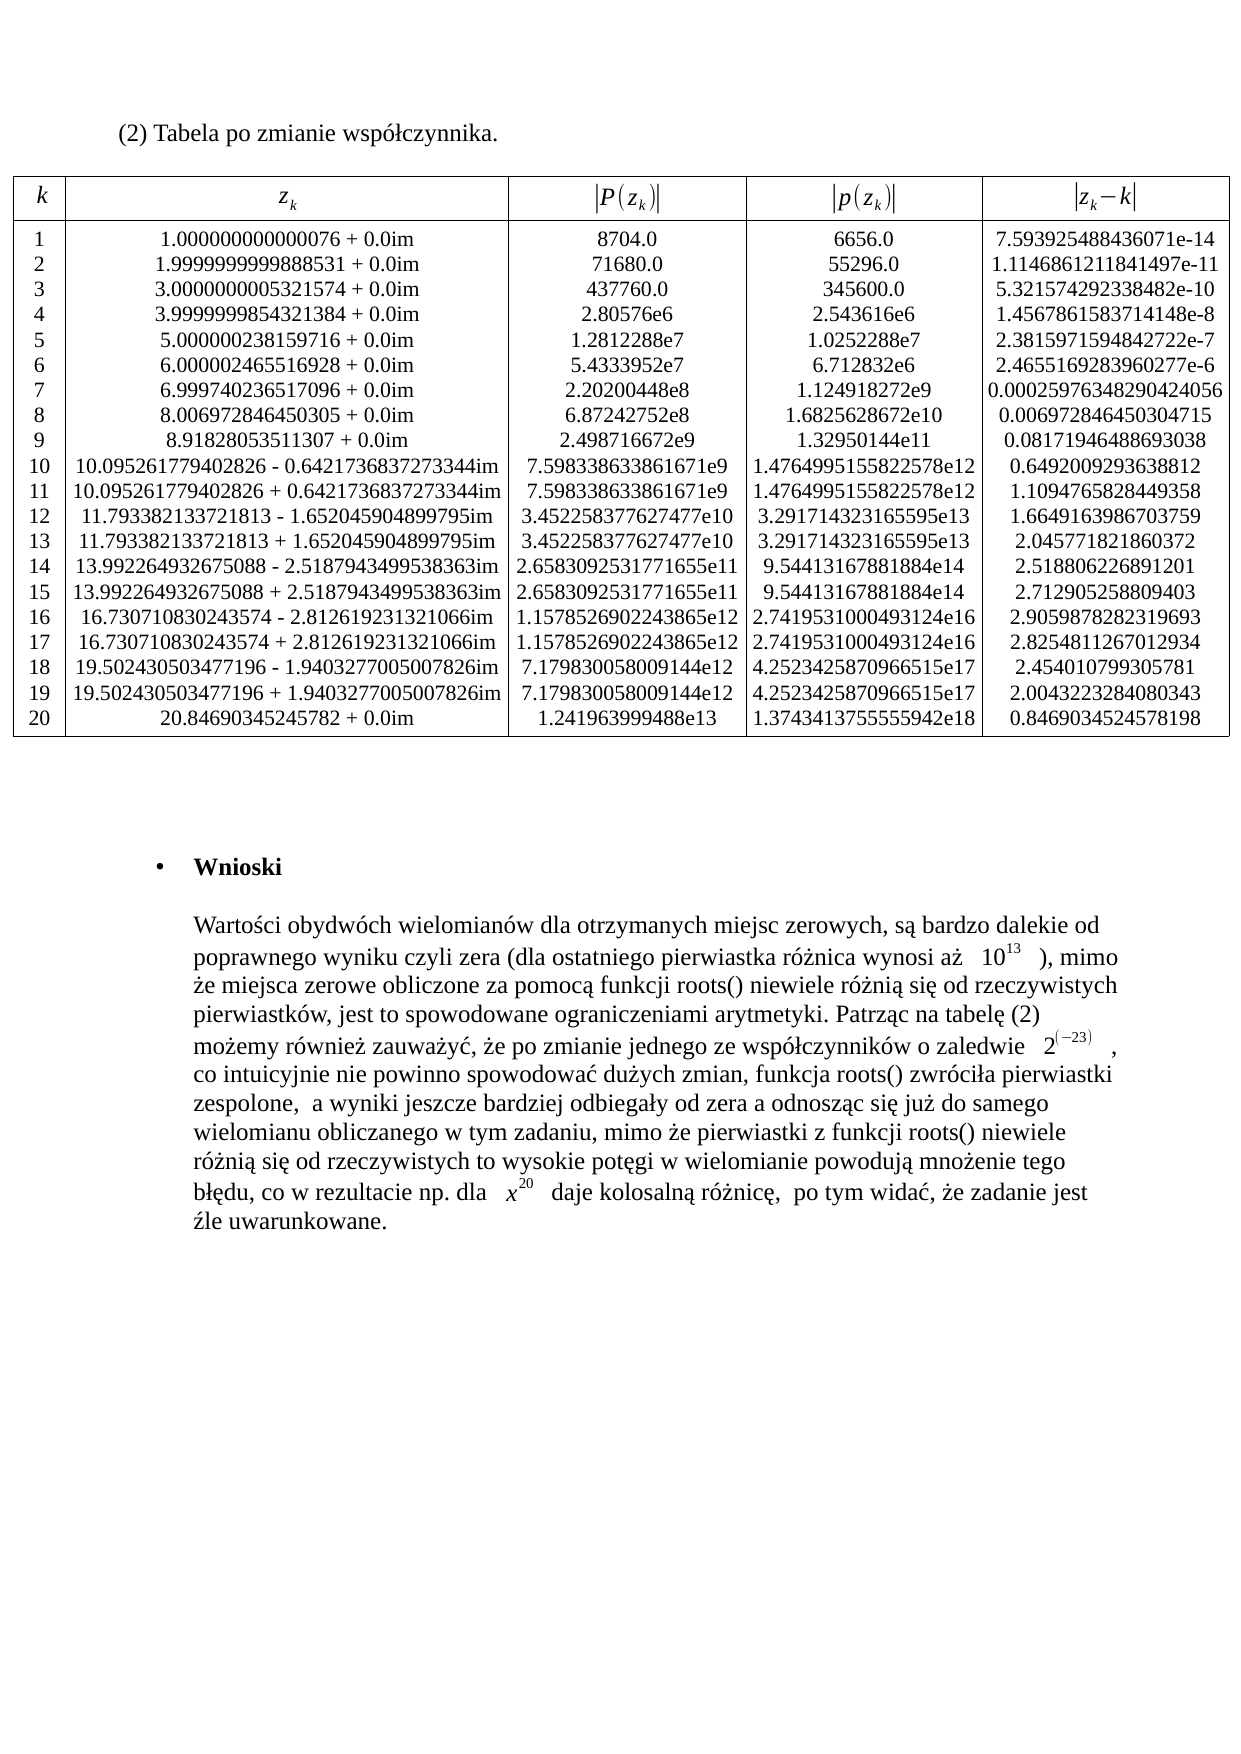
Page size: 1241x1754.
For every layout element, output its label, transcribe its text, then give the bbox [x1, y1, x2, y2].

table_cell 7.593925488436071e-14 1.1146861211841497e-11 5.321574292338482e-10 1.4567861583714148e-8 2.3815971594842722e-7 2.4655169283960277e-6 0.00025976348290424056 0.006972846450304715 0.08171946488693038 0.6492009293638812 1.1094765828449358 1.6649163986703759 2.045771821860372 2.518806226891201 2.712905258809403 2.9059878282319693 2.8254811267012934 2.454010799305781 2.0043223284080343 0.8469034524578198 [983, 221, 1229, 736]
table_cell 6656.0 55296.0 345600.0 2.543616e6 1.0252288e7 6.712832e6 1.124918272e9 1.6825628672e10 1.32950144e11 1.4764995155822578e12 1.4764995155822578e12 3.291714323165595e13 3.291714323165595e13 9.54413167881884e14 9.54413167881884e14 2.7419531000493124e16 2.7419531000493124e16 4.2523425870966515e17 4.2523425870966515e17 1.3743413755555942e18 [747, 221, 982, 736]
table_header [983, 177, 1229, 220]
table_cell 1 2 3 4 5 6 7 8 9 10 11 12 13 14 15 16 17 18 19 20 [14, 221, 65, 736]
text (2) Tabela po zmianie współczynnika. [118, 118, 1122, 147]
table_cell 8704.0 71680.0 437760.0 2.80576e6 1.2812288e7 5.4333952e7 2.20200448e8 6.87242752e8 2.498716672e9 7.598338633861671e9 7.598338633861671e9 3.452258377627477e10 3.452258377627477e10 2.6583092531771655e11 2.6583092531771655e11 1.1578526902243865e12 1.1578526902243865e12 7.179830058009144e12 7.179830058009144e12 1.241963999488e13 [509, 221, 746, 736]
table_header [509, 177, 746, 220]
list Wnioski [156, 852, 1122, 881]
table_cell 1.000000000000076 + 0.0im 1.9999999999888531 + 0.0im 3.0000000005321574 + 0.0im 3.9999999854321384 + 0.0im 5.000000238159716 + 0.0im 6.000002465516928 + 0.0im 6.999740236517096 + 0.0im 8.006972846450305 + 0.0im 8.91828053511307 + 0.0im 10.095261779402826 - 0.6421736837273344im 10.095261779402826 + 0.6421736837273344im 11.793382133721813 - 1.652045904899795im 11.793382133721813 + 1.652045904899795im 13.992264932675088 - 2.5187943499538363im 13.992264932675088 + 2.5187943499538363im 16.730710830243574 - 2.812619231321066im 16.730710830243574 + 2.812619231321066im 19.502430503477196 - 1.9403277005007826im 19.502430503477196 + 1.9403277005007826im 20.84690345245782 + 0.0im [66, 221, 508, 736]
table_header [66, 177, 508, 220]
list Wartości obydwóch wielomianów dla otrzymanych miejsc zerowych, są bardzo dalekie od poprawnego wyniku czyli zera (dla ostatniego pierwiastka różnica wynosi aż), mimo że miejsca zerowe obliczone za pomocą funkcji roots() niewiele różnią się od rzeczywistych pierwiastków, jest to spowodowane ograniczeniami arytmetyki. Patrząc na tabelę (2) możemy również zauważyć, że po zmianie jednego ze współczynników o zaledwie, co intuicyjnie nie powinno spowodować dużych zmian, funkcja roots() zwróciła pierwiastki zespolone, a wyniki jeszcze bardziej odbiegały od zera a odnosząc się już do samego wielomianu obliczanego w tym zadaniu, mimo że pierwiastki z funkcji roots() niewiele różnią się od rzeczywistych to wysokie potęgi w wielomianie powodują mnożenie tego błędu, co w rezultacie np. dladaje kolosalną różnicę, po tym widać, że zadanie jest źle uwarunkowane. [156, 911, 1122, 1234]
table_header [14, 177, 65, 220]
table_header [747, 177, 982, 220]
